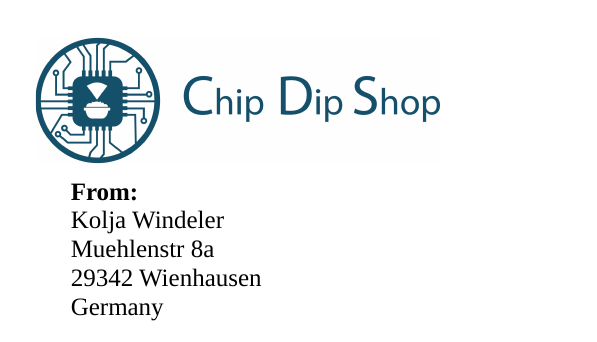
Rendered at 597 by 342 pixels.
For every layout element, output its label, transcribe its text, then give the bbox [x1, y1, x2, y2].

text 29342 Wienhausen [71, 263, 582, 292]
text Muehlenstr 8a [71, 234, 582, 263]
text From: [71, 177, 582, 206]
text Kolja Windeler [71, 206, 582, 234]
picture [35, 37, 441, 164]
text Germany [71, 292, 582, 321]
